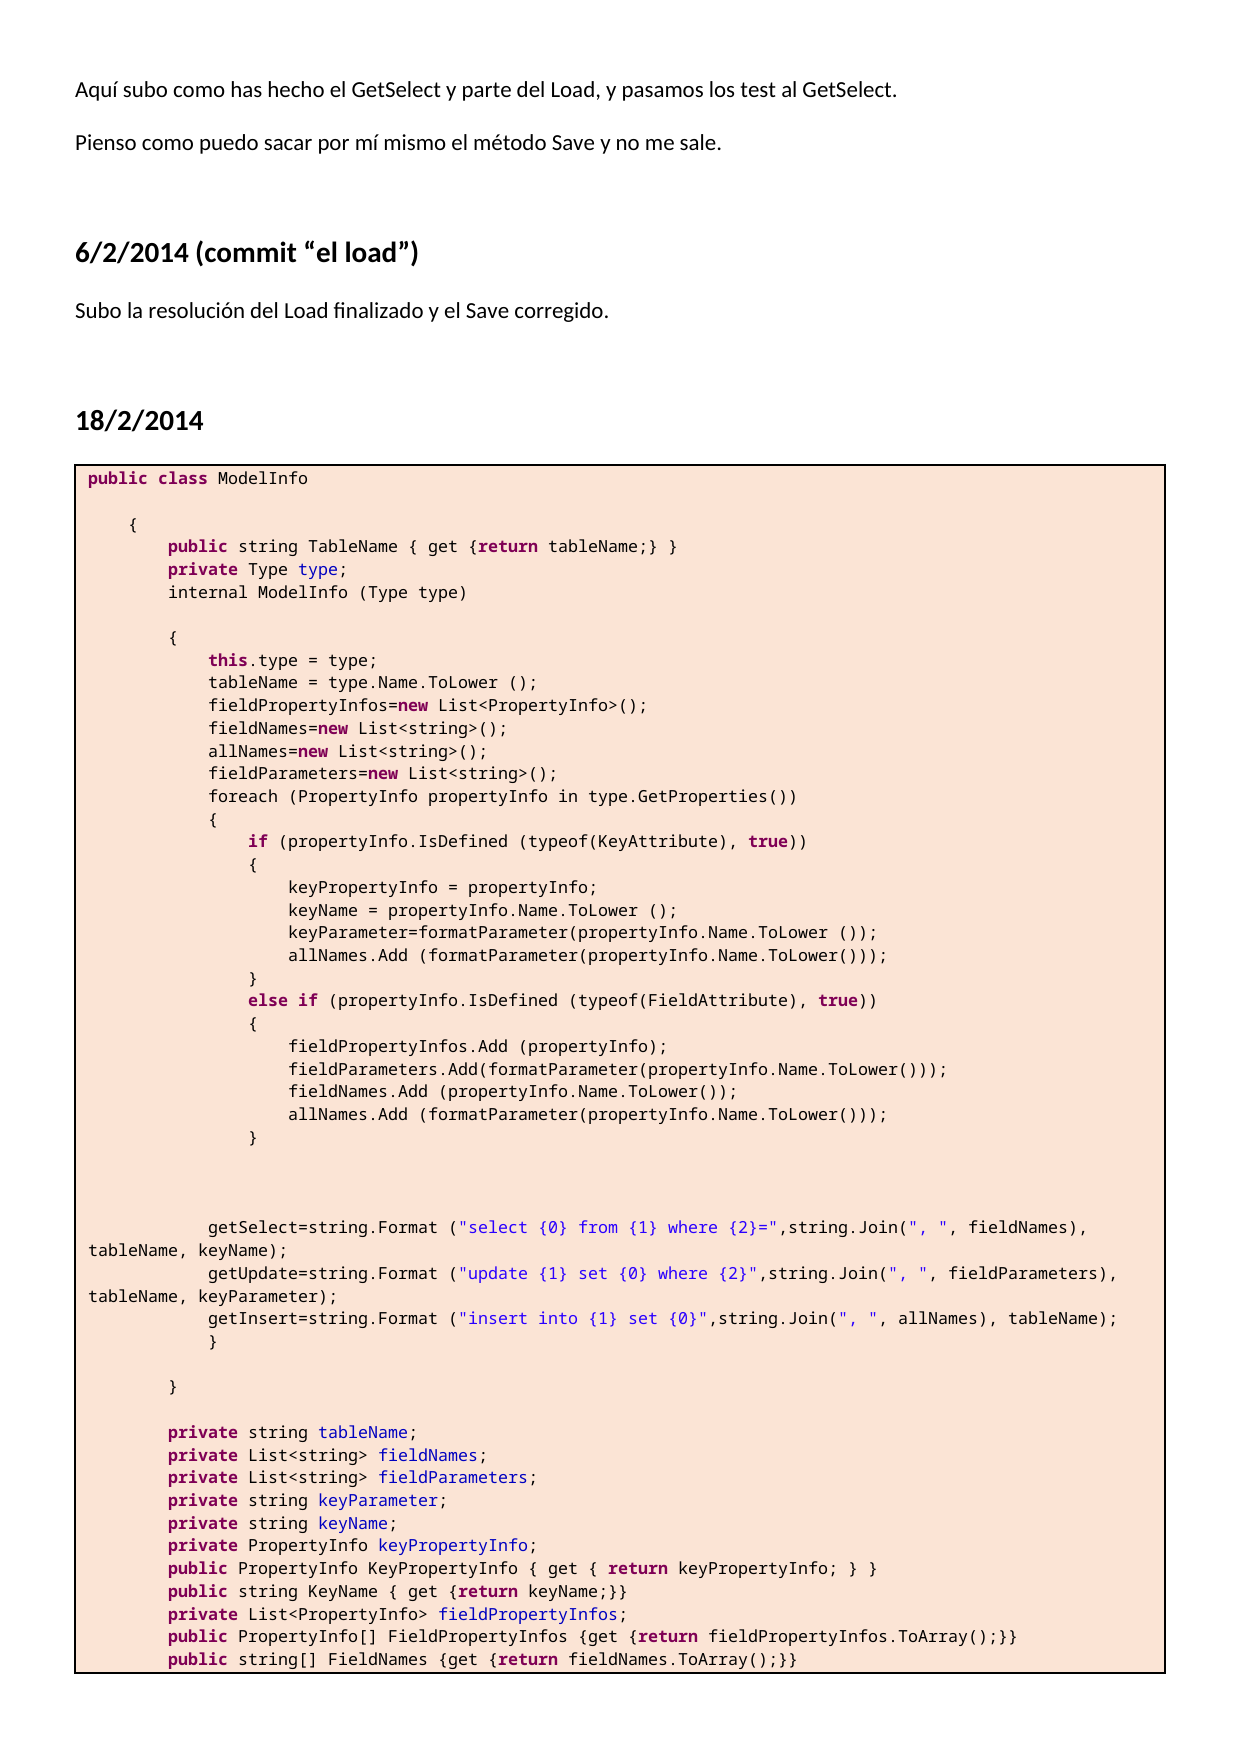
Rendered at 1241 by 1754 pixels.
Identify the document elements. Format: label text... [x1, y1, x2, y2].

text 18/2/2014 [75, 402, 1165, 437]
text Pienso como puedo sacar por mí mismo el método Save y no me sale. [75, 128, 1165, 156]
text Aquí subo como has hecho el GetSelect y parte del Load, y pasamos los test al GetSelect. [75, 75, 1165, 103]
text Subo la resolución del Load finalizado y el Save corregido. [75, 296, 1165, 324]
table_header public class ModelInfo { public string TableName { get {return tableName;} } private Type type; internal ModelInfo (Type type) { this.type = type; tableName = type.Name.ToLower (); fieldPropertyInfos=new List<PropertyInfo>(); fieldNames=new List<string>(); allNames=new List<string>(); fieldParameters=new List<string>(); foreach (PropertyInfo propertyInfo in type.GetProperties()) { if (propertyInfo.IsDefined (typeof(KeyAttribute), true)) { keyPropertyInfo = propertyInfo; keyName = propertyInfo.Name.ToLower (); keyParameter=formatParameter(propertyInfo.Name.ToLower ()); allNames.Add (formatParameter(propertyInfo.Name.ToLower())); } else if (propertyInfo.IsDefined (typeof(FieldAttribute), true)) { fieldPropertyInfos.Add (propertyInfo); fieldParameters.Add(formatParameter(propertyInfo.Name.ToLower())); fieldNames.Add (propertyInfo.Name.ToLower()); allNames.Add (formatParameter(propertyInfo.Name.ToLower())); } getSelect=string.Format ("select {0} from {1} where {2}=",string.Join(", ", fieldNames), tableName, keyName); getUpdate=string.Format ("update {1} set {0} where {2}",string.Join(", ", fieldParameters), tableName, keyParameter); getInsert=string.Format ("insert into {1} set {0}",string.Join(", ", allNames), tableName); } } private string tableName; private List<string> fieldNames; private List<string> fieldParameters; private string keyParameter; private string keyName; private PropertyInfo keyPropertyInfo; public PropertyInfo KeyPropertyInfo { get { return keyPropertyInfo; } } public string KeyName { get {return keyName;}} private List<PropertyInfo> fieldPropertyInfos; public PropertyInfo[] FieldPropertyInfos {get {return fieldPropertyInfos.ToArray();}} public string[] FieldNames {get {return fieldNames.ToArray();}} [86, 466, 1151, 1672]
table_header [1151, 466, 1164, 1672]
table_header [76, 466, 86, 1672]
text 6/2/2014 (commit “el load”) [75, 234, 1165, 270]
